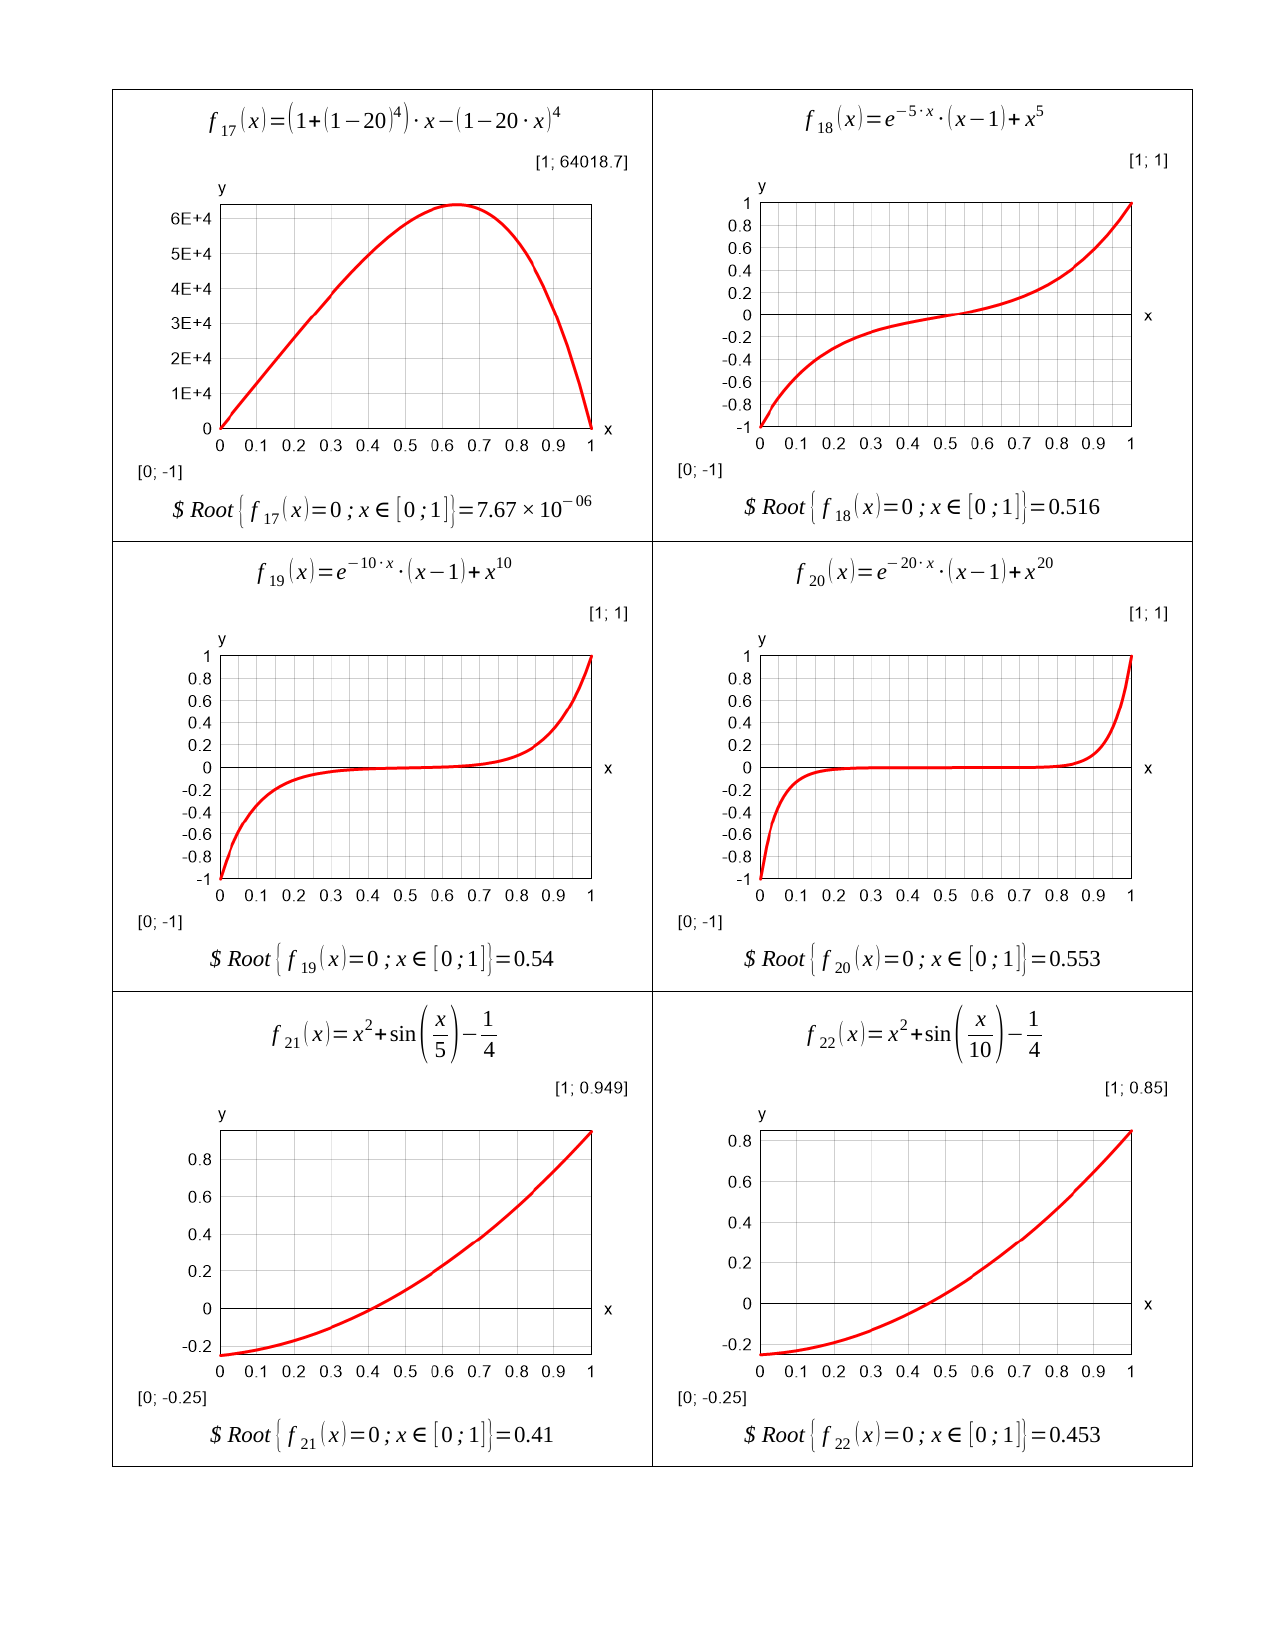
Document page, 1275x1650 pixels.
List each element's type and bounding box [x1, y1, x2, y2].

table_cell [113, 90, 652, 541]
table_cell [113, 992, 652, 1466]
picture [130, 595, 635, 937]
picture [670, 142, 1175, 485]
picture [130, 1071, 635, 1413]
table_cell [113, 542, 652, 991]
table_cell [653, 90, 1192, 541]
picture [670, 1071, 1175, 1413]
picture [130, 145, 635, 487]
table_cell [653, 992, 1192, 1466]
picture [670, 595, 1175, 937]
table_cell [653, 542, 1192, 991]
